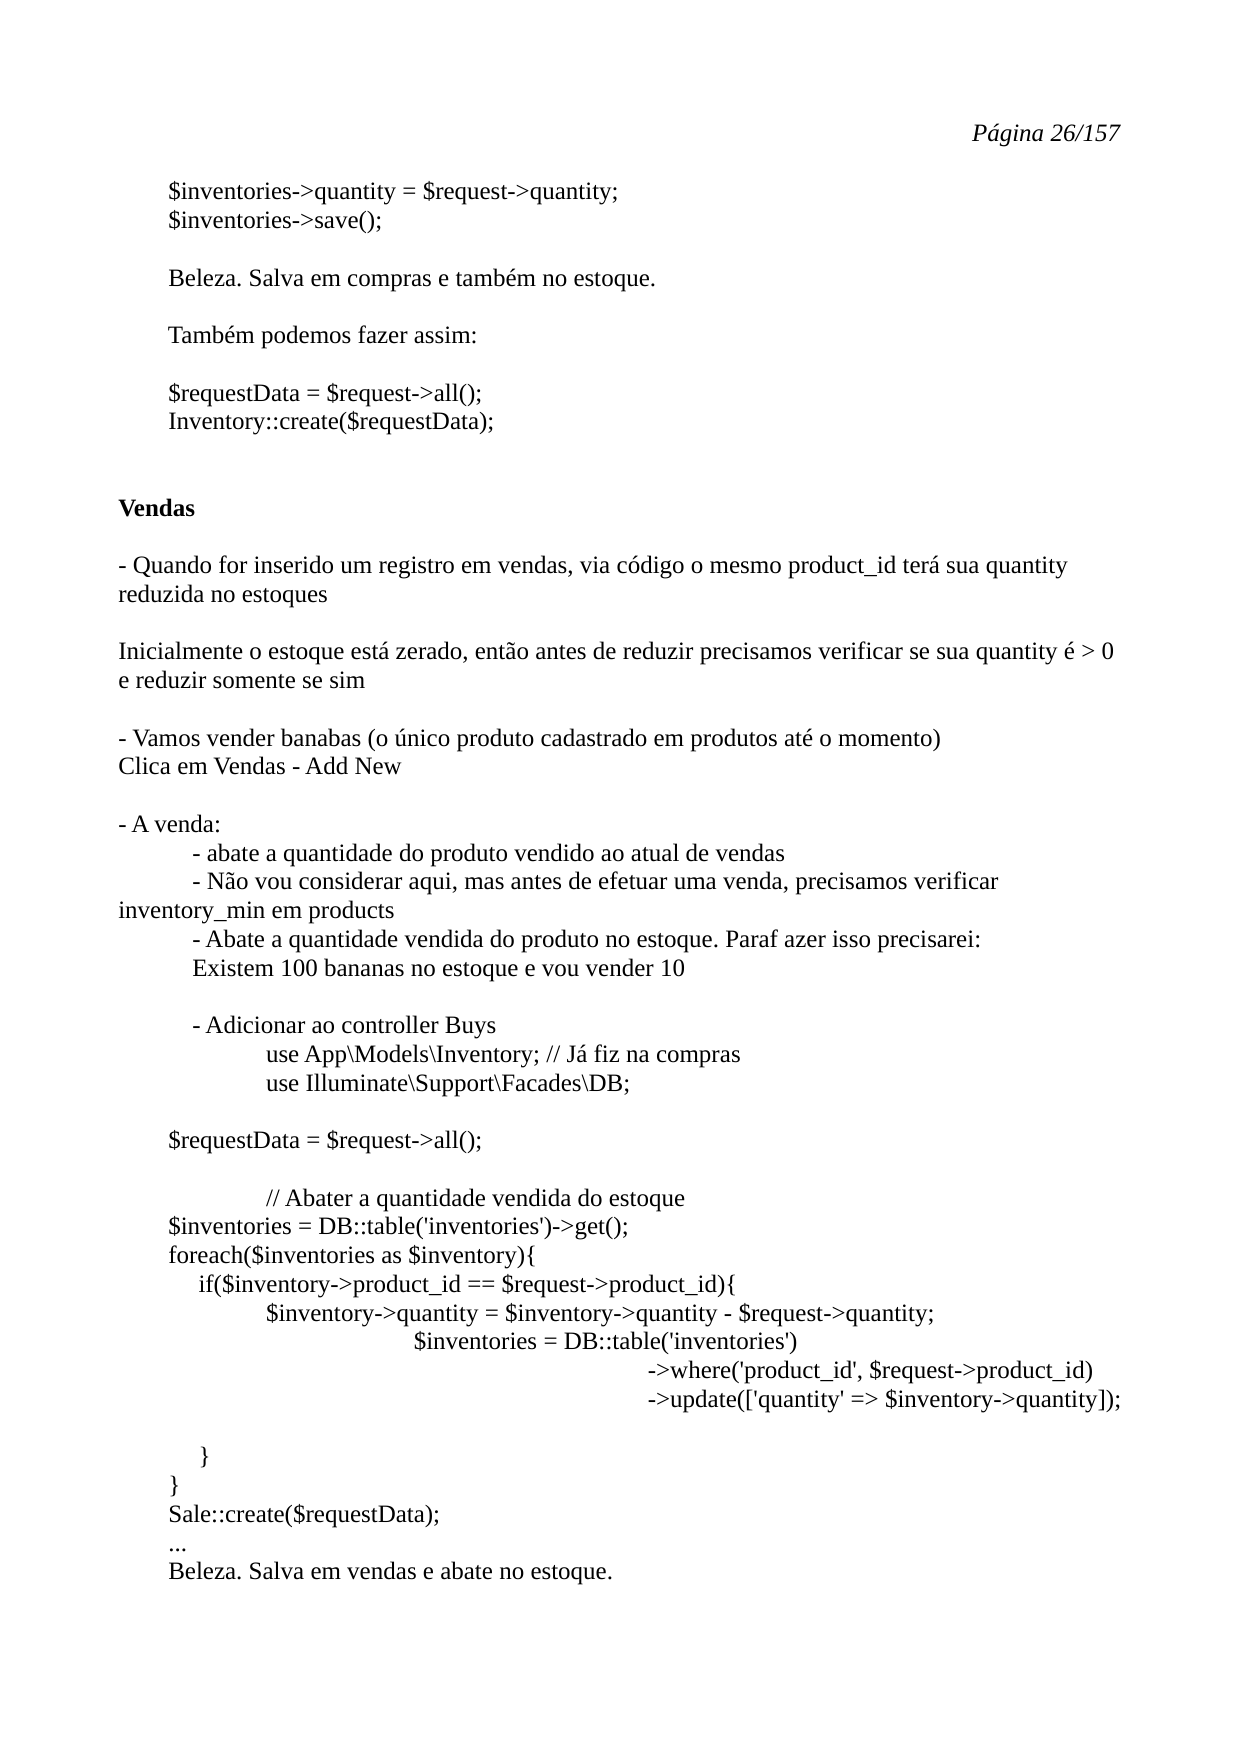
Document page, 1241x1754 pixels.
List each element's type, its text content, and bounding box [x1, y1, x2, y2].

text ... [118, 1528, 1122, 1556]
text Sale::create($requestData); [118, 1499, 1122, 1528]
text // Abater a quantidade vendida do estoque [118, 1183, 1122, 1211]
text - Quando for inserido um registro em vendas, via código o mesmo product_id terá sua quantity reduzida no estoques [118, 550, 1122, 608]
text Existem 100 bananas no estoque e vou vender 10 [118, 953, 1122, 981]
text Inicialmente o estoque está zerado, então antes de reduzir precisamos verificar se sua quantity é > 0 e reduzir somente se sim [118, 636, 1122, 694]
text $inventories = DB::table('inventories')->get(); [118, 1211, 1122, 1240]
text $requestData = $request->all(); [118, 378, 1122, 406]
text - Vamos vender banabas (o único produto cadastrado em produtos até o momento) [118, 723, 1122, 751]
text if($inventory->product_id == $request->product_id){ [118, 1269, 1122, 1298]
text ->update(['quantity' => $inventory->quantity]); [118, 1384, 1122, 1441]
text foreach($inventories as $inventory){ [118, 1240, 1122, 1269]
text Inventory::create($requestData); [118, 406, 1122, 435]
text } [118, 1441, 1122, 1470]
text $inventories->quantity = $request->quantity; [118, 176, 1122, 205]
text Vendas [118, 493, 1122, 521]
text use App\Models\Inventory; // Já fiz na compras [118, 1039, 1122, 1068]
text Beleza. Salva em compras e também no estoque. [118, 263, 1122, 291]
text $inventories = DB::table('inventories') [118, 1326, 1122, 1355]
text - A venda: [118, 809, 1122, 838]
text $requestData = $request->all(); [118, 1125, 1122, 1154]
text use Illuminate\Support\Facades\DB; [118, 1068, 1122, 1096]
text $inventories->save(); [118, 205, 1122, 234]
text Beleza. Salva em vendas e abate no estoque. [118, 1556, 1122, 1585]
text $inventory->quantity = $inventory->quantity - $request->quantity; [118, 1298, 1122, 1326]
text Também podemos fazer assim: [118, 320, 1122, 349]
text - abate a quantidade do produto vendido ao atual de vendas [118, 838, 1122, 866]
text } [118, 1470, 1122, 1499]
text - Abate a quantidade vendida do produto no estoque. Paraf azer isso precisarei: [118, 924, 1122, 953]
text Clica em Vendas - Add New [118, 751, 1122, 780]
text - Não vou considerar aqui, mas antes de efetuar uma venda, precisamos verificar inventory_min em products [118, 866, 1122, 924]
text ->where('product_id', $request->product_id) [118, 1355, 1122, 1384]
text - Adicionar ao controller Buys [118, 1010, 1122, 1039]
